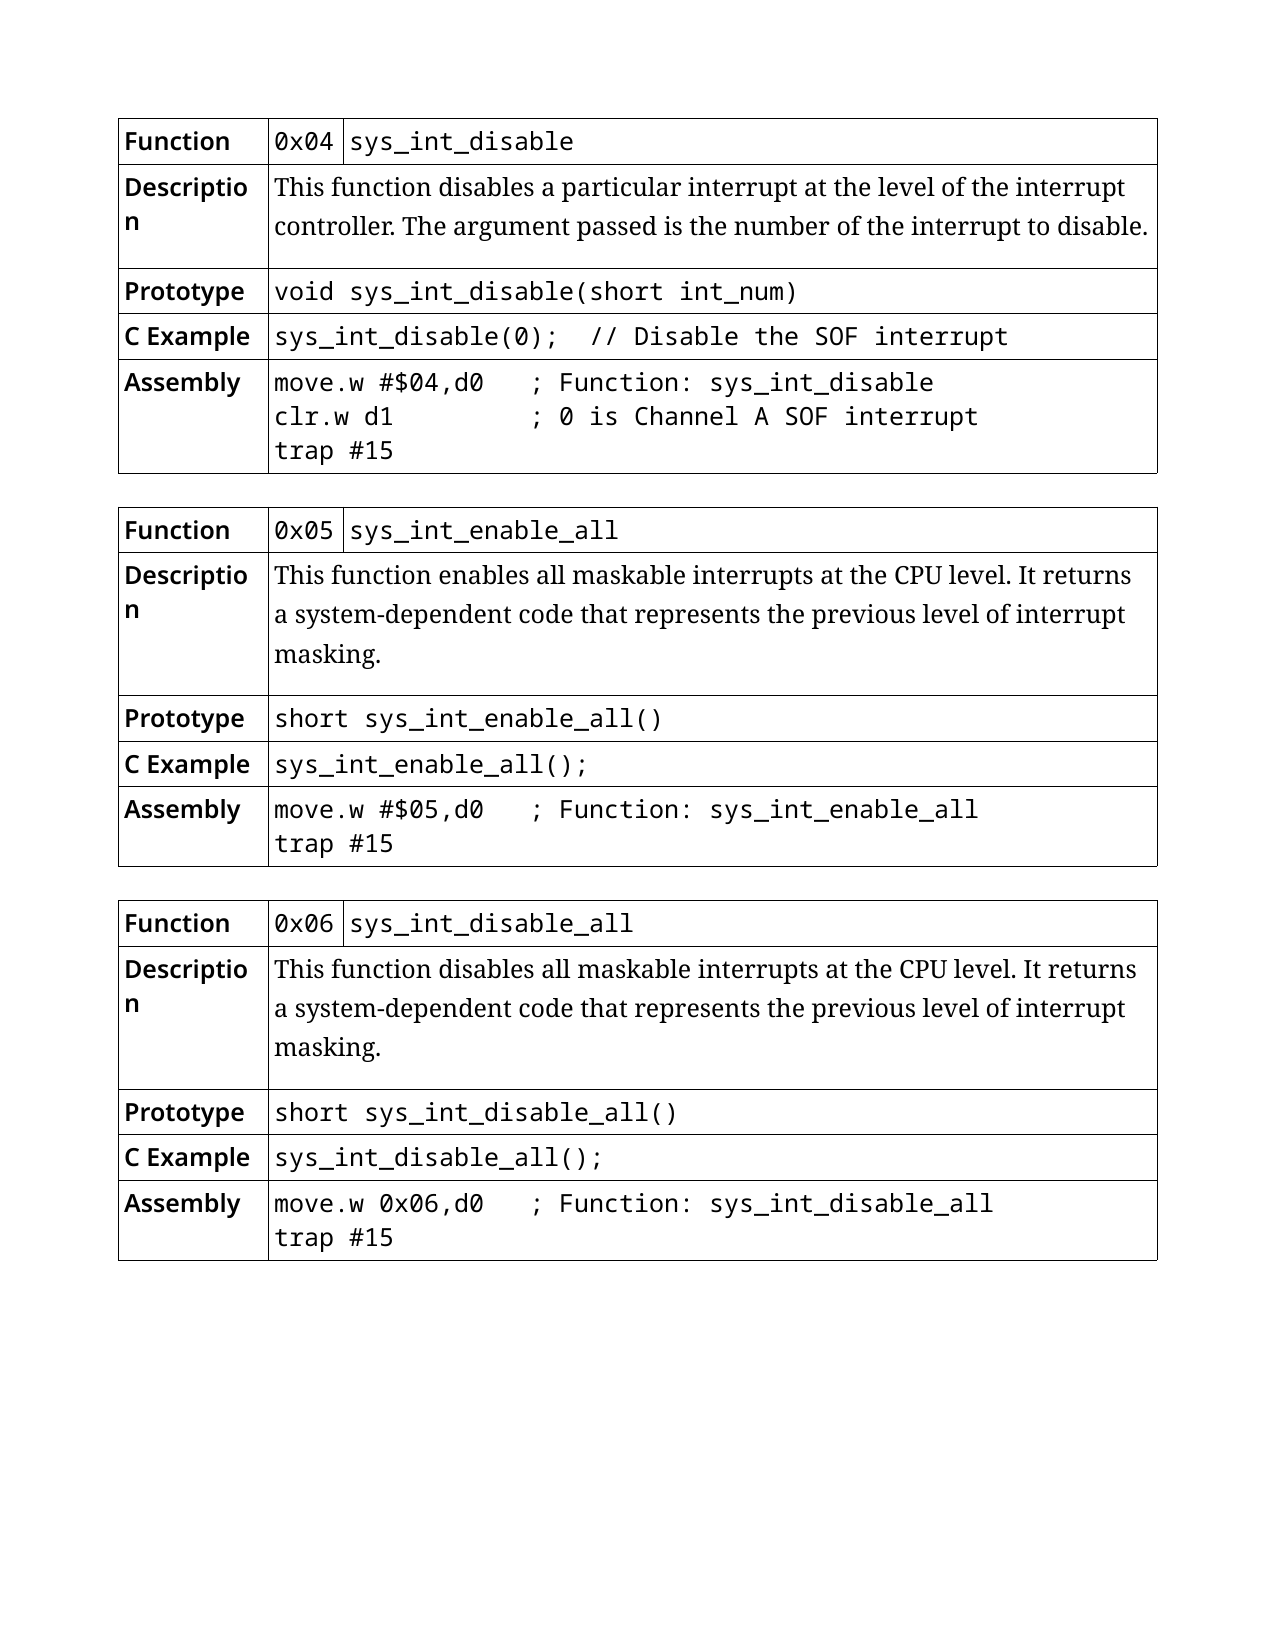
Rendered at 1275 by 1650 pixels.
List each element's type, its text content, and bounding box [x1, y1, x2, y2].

table_header sys_int_disable_all [344, 901, 1157, 946]
table_cell Prototype [119, 696, 268, 741]
table_cell This function disables a particular interrupt at the level of the interrupt controller. The argument passed is the number of the interrupt to disable. [269, 165, 1157, 267]
table_cell move.w #$05,d0 ; Function: sys_int_enable_all trap #15 [269, 787, 1157, 866]
table_cell move.w #$04,d0 ; Function: sys_int_disable clr.w d1 ; 0 is Channel A SOF interrupt trap #15 [269, 360, 1157, 472]
table_cell Prototype [119, 269, 268, 313]
table_cell Description [119, 165, 268, 267]
table_cell This function enables all maskable interrupts at the CPU level. It returns a system-dependent code that represents the previous level of interrupt masking. [269, 553, 1157, 695]
table_cell This function disables all maskable interrupts at the CPU level. It returns a system-dependent code that represents the previous level of interrupt masking. [269, 947, 1157, 1088]
table_header sys_int_enable_all [344, 508, 1157, 552]
table_cell Assembly [119, 360, 268, 472]
table_header Function [119, 119, 268, 164]
table_header 0x05 [269, 508, 343, 552]
table_cell C Example [119, 742, 268, 786]
table_cell sys_int_disable(0); // Disable the SOF interrupt [269, 314, 1157, 359]
table_cell Description [119, 947, 268, 1088]
table_cell short sys_int_enable_all() [269, 696, 1157, 741]
table_cell Prototype [119, 1090, 268, 1134]
table_header 0x04 [269, 119, 343, 164]
table_cell Assembly [119, 1181, 268, 1259]
table_cell short sys_int_disable_all() [269, 1090, 1157, 1134]
table_cell Assembly [119, 787, 268, 866]
table_header Function [119, 508, 268, 552]
table_header sys_int_disable [344, 119, 1157, 164]
table_header Function [119, 901, 268, 946]
table_cell sys_int_enable_all(); [269, 742, 1157, 786]
table_header 0x06 [269, 901, 343, 946]
table_cell move.w 0x06,d0 ; Function: sys_int_disable_all trap #15 [269, 1181, 1157, 1259]
table_cell Description [119, 553, 268, 695]
table_cell C Example [119, 1135, 268, 1180]
table_cell C Example [119, 314, 268, 359]
table_cell sys_int_disable_all(); [269, 1135, 1157, 1180]
table_cell void sys_int_disable(short int_num) [269, 269, 1157, 313]
